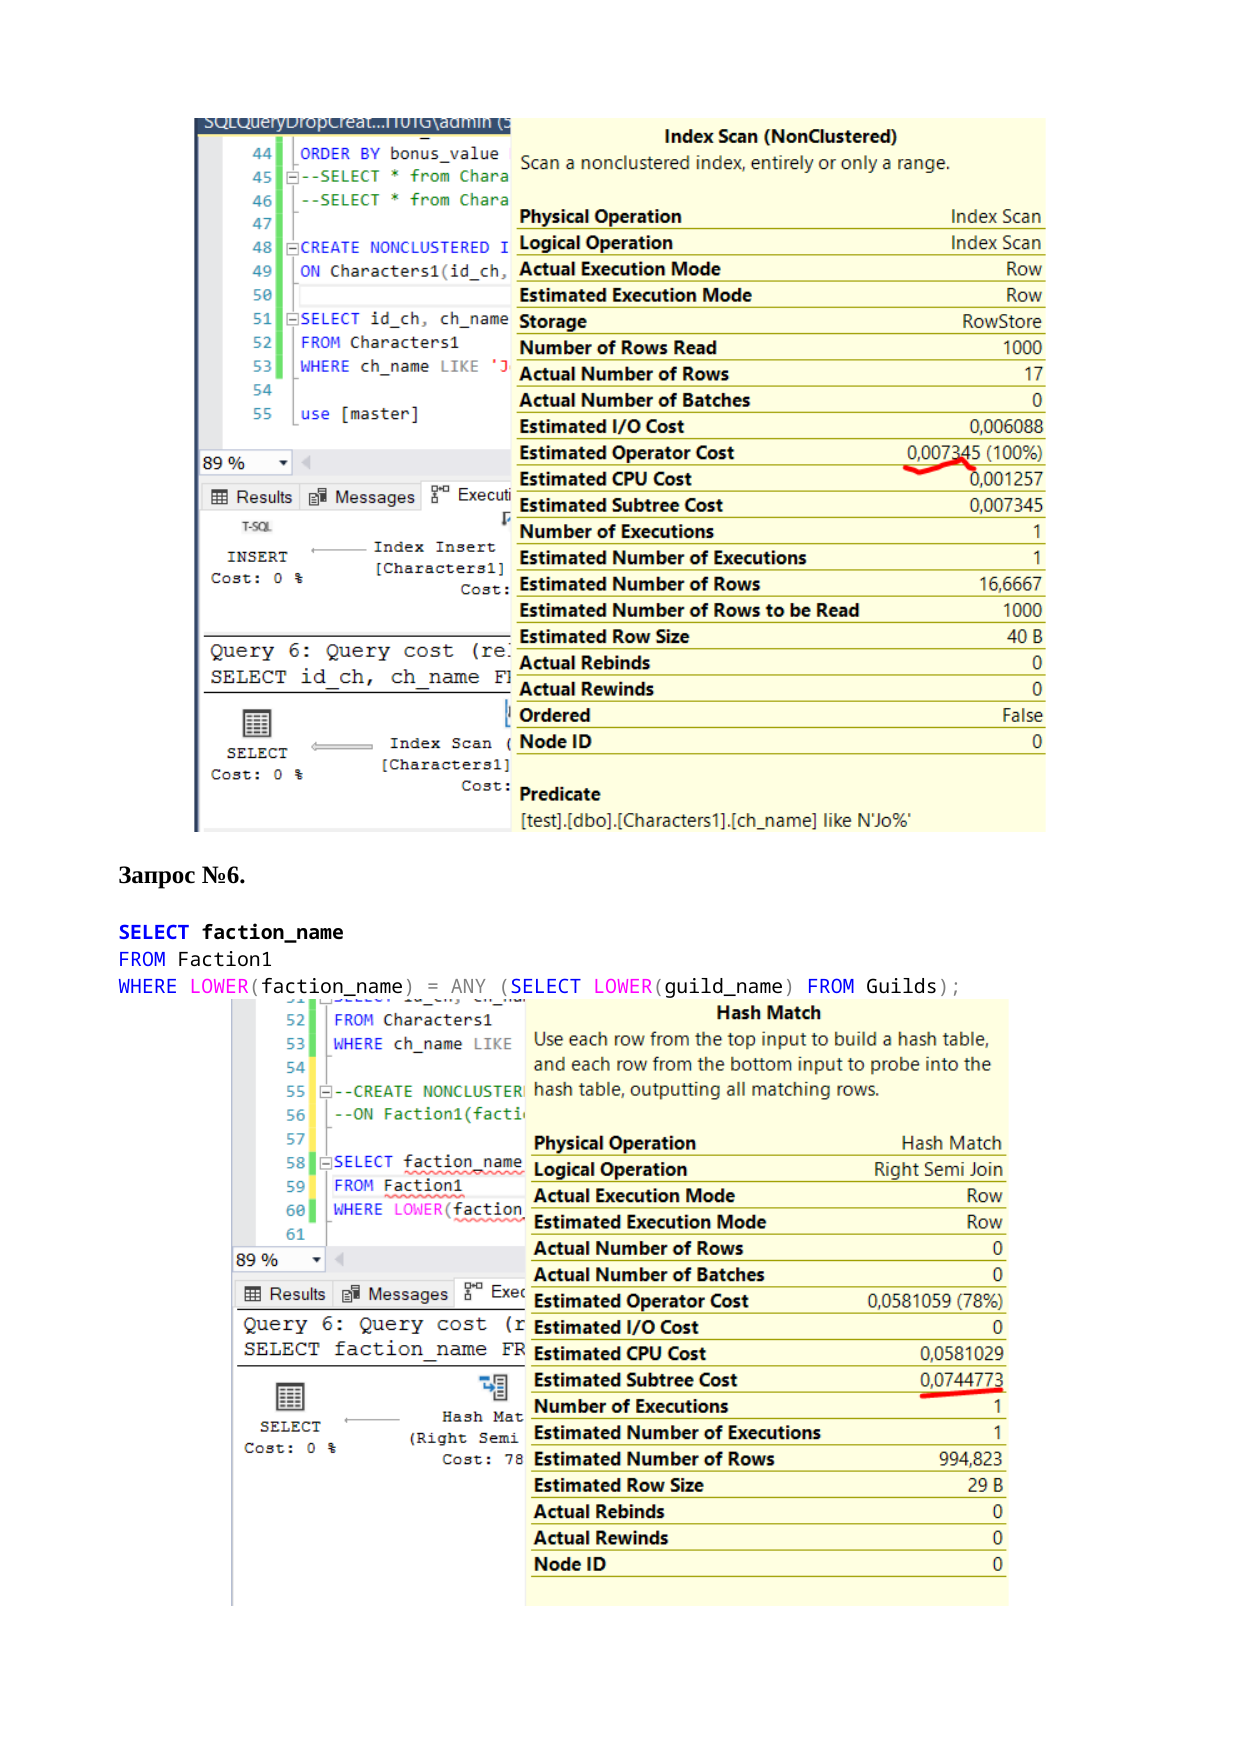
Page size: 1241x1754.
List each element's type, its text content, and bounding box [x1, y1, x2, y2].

picture [231, 999, 1009, 1606]
text WHERE LOWER(faction_name) = ANY (SELECT LOWER(guild_name) FROM Guilds); [118, 972, 1122, 999]
text FROM Faction1 [118, 945, 1122, 972]
text SELECT faction_name [118, 918, 1122, 945]
text Запрос №6. [118, 861, 1122, 889]
picture [194, 118, 1046, 832]
